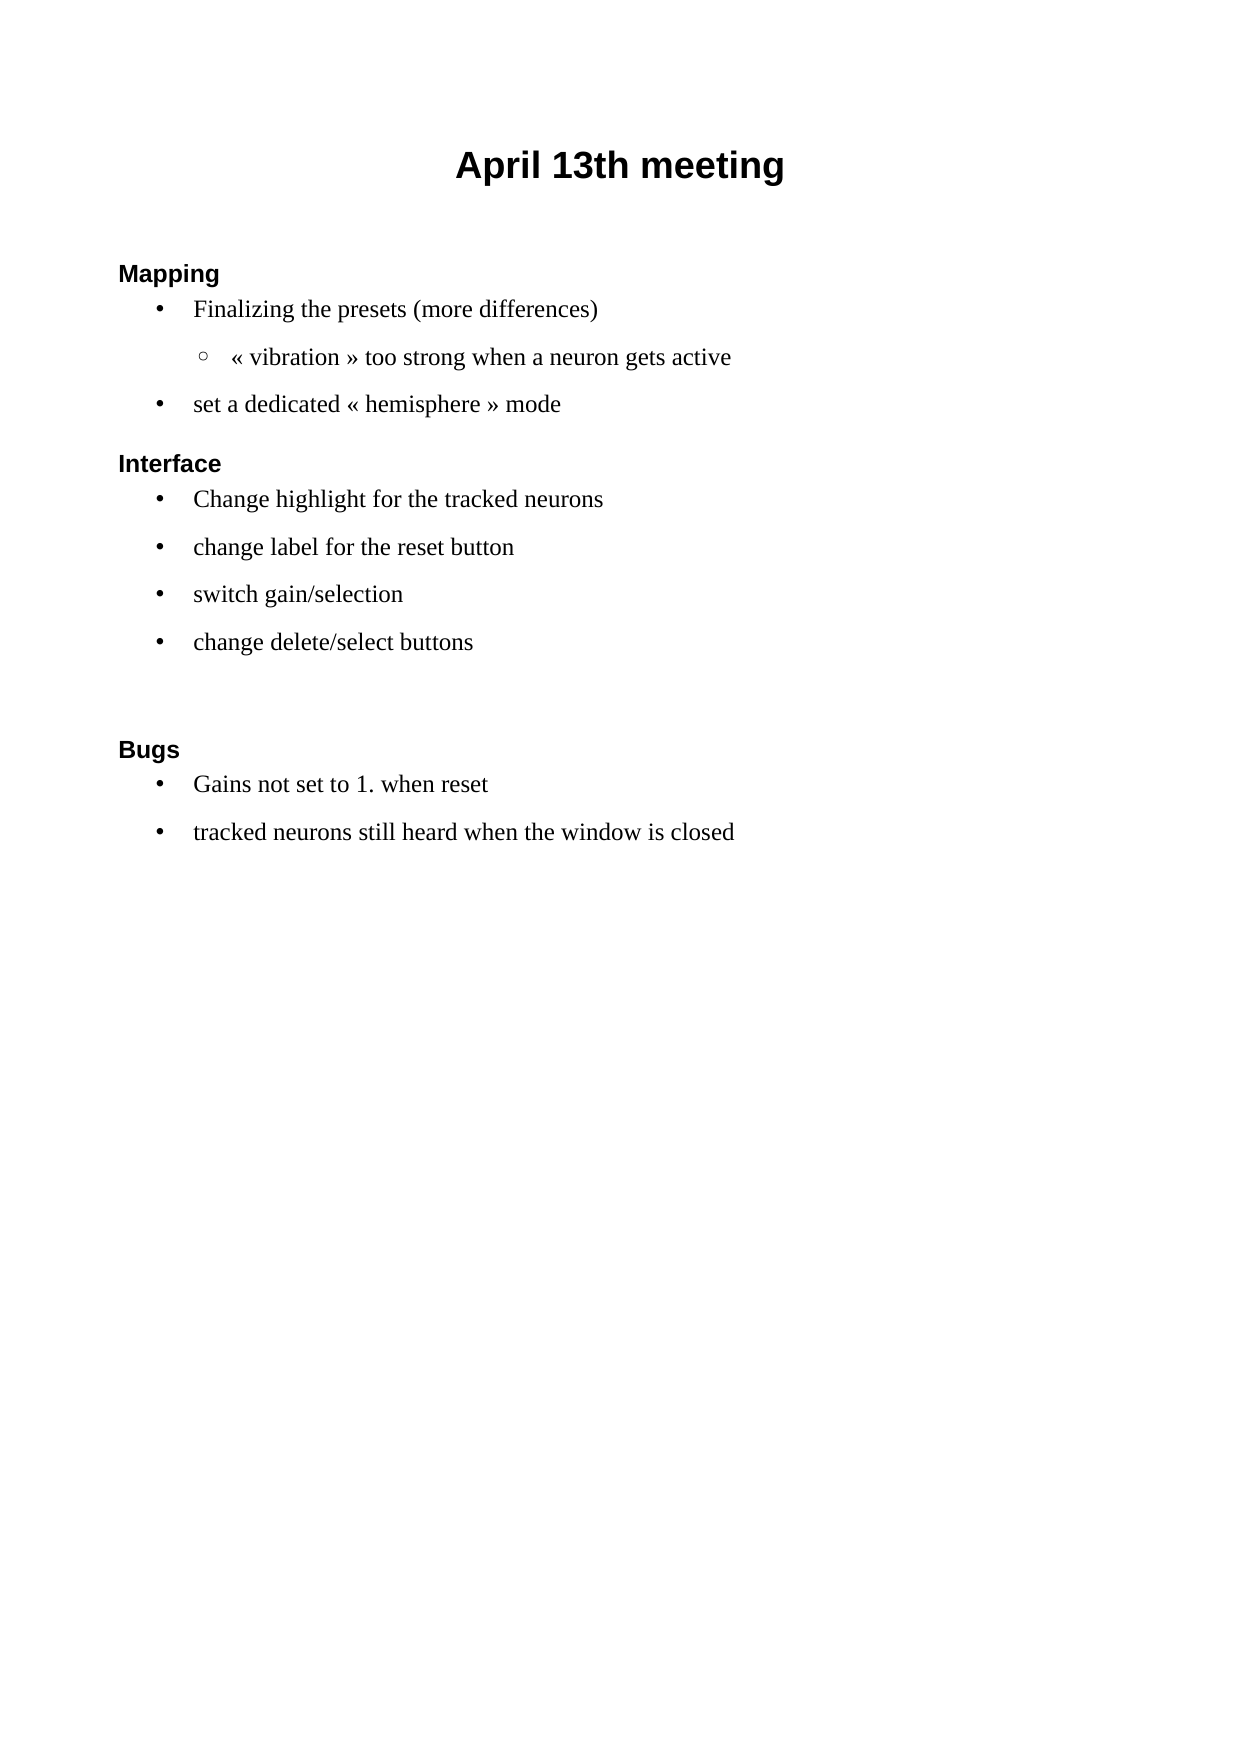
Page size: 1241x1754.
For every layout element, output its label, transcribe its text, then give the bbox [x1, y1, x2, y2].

subtitle April 13th meeting [118, 143, 1122, 187]
list set a dedicated « hemisphere » mode [156, 389, 1122, 418]
list « vibration » too strong when a neuron gets active [193, 342, 1122, 371]
subtitle Mapping [118, 259, 1122, 288]
list switch gain/selection [156, 579, 1122, 608]
list tracked neurons still heard when the window is closed [156, 817, 1122, 846]
subtitle Bugs [118, 735, 1122, 763]
list change delete/select buttons [156, 627, 1122, 656]
list change label for the reset button [156, 532, 1122, 561]
list Gains not set to 1. when reset [156, 769, 1122, 798]
subtitle Interface [118, 449, 1122, 478]
list Change highlight for the tracked neurons [156, 484, 1122, 513]
list Finalizing the presets (more differences) [156, 294, 1122, 323]
